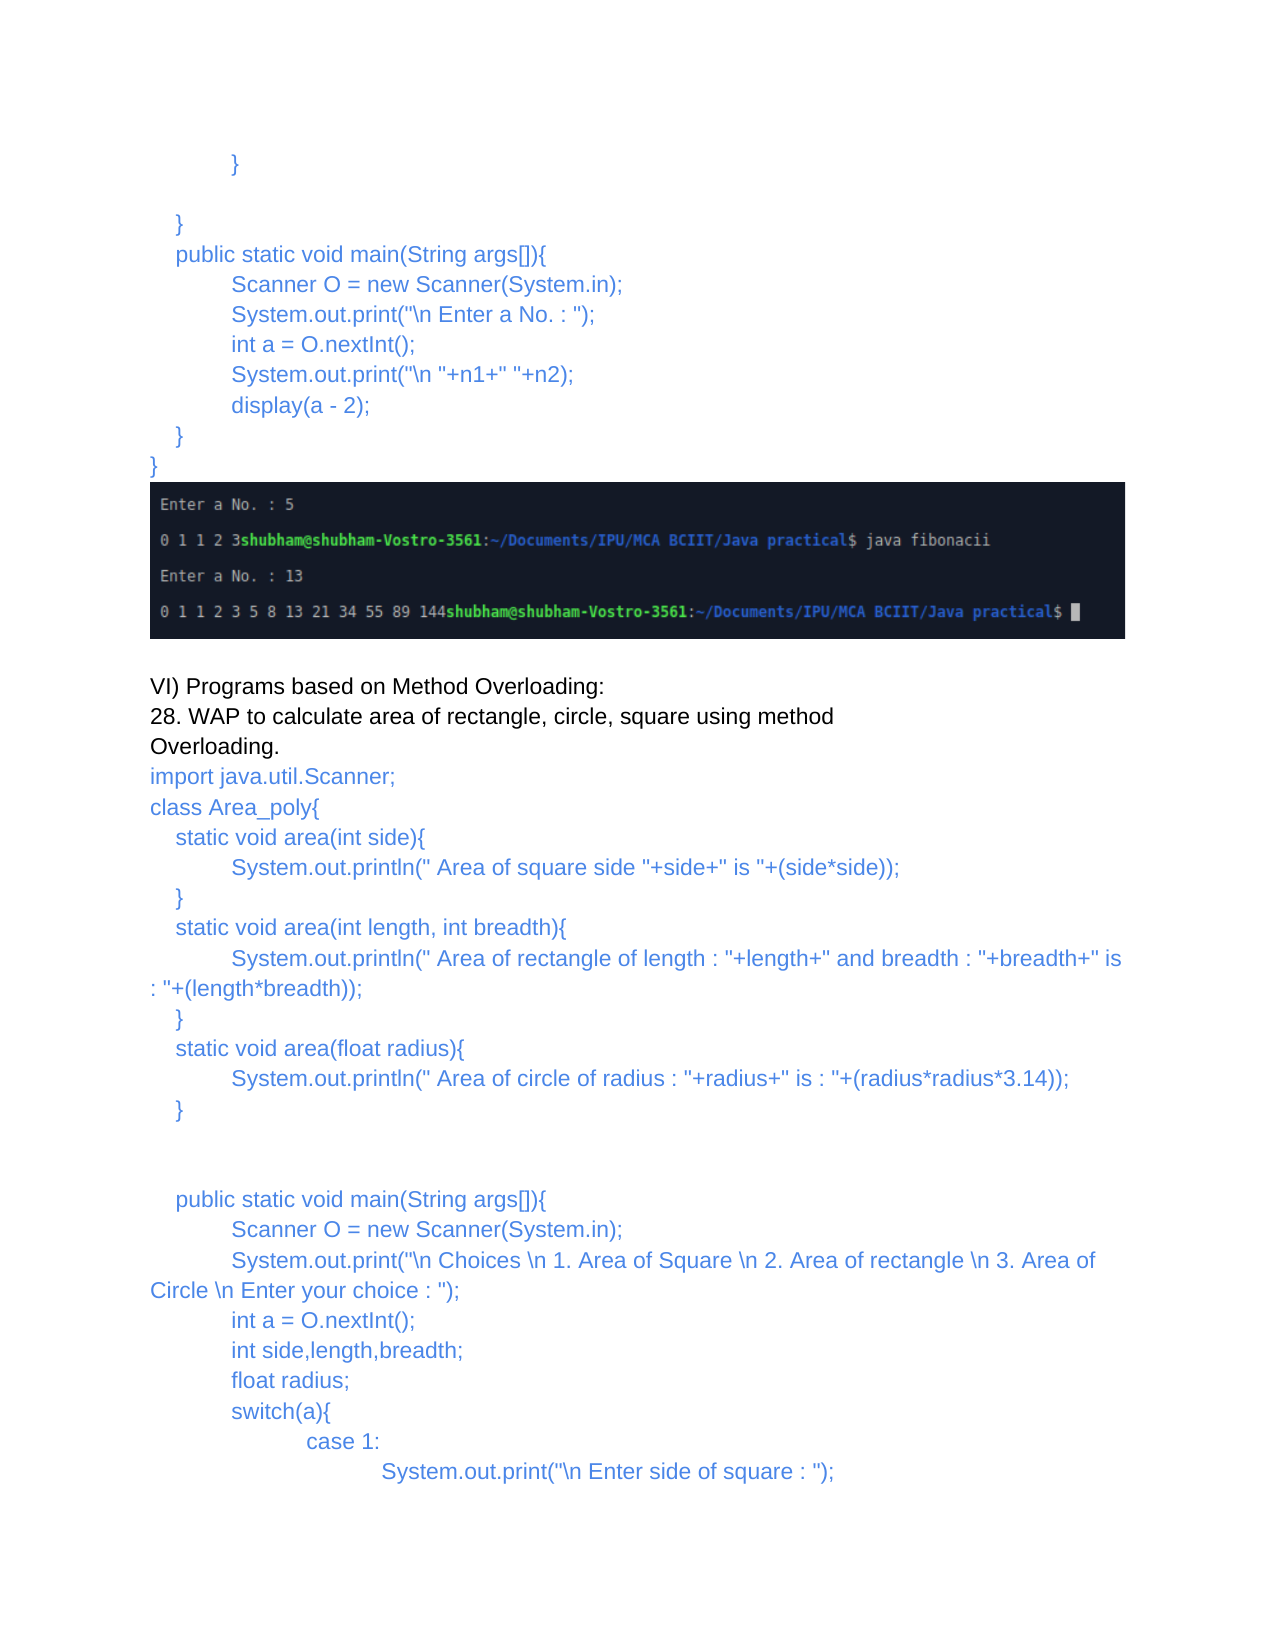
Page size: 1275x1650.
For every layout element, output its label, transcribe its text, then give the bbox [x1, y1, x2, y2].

text class Area_poly{ [150, 793, 1125, 820]
text public static void main(String args[]){ [150, 241, 1125, 267]
text Overloading. [150, 733, 1125, 759]
text switch(a){ [150, 1398, 1125, 1424]
text Scanner O = new Scanner(System.in); [150, 1216, 1125, 1243]
text } [150, 1096, 1125, 1122]
text import java.util.Scanner; [150, 763, 1125, 789]
text } [150, 210, 1125, 237]
text System.out.print("\n Choices \n 1. Area of Square \n 2. Area of rectangle \n 3. Area of Circle \n Enter your choice : "); [150, 1247, 1125, 1303]
text float radius; [150, 1367, 1125, 1394]
text System.out.println(" Area of circle of radius : "+radius+" is : "+(radius*radius*3.14)); [150, 1065, 1125, 1092]
text } [150, 884, 1125, 910]
text int a = O.nextInt(); [150, 331, 1125, 358]
text 28. WAP to calculate area of rectangle, circle, square using method [150, 703, 1125, 729]
text System.out.print("\n Enter side of square : "); [150, 1458, 1125, 1484]
text display(a - 2); [150, 392, 1125, 418]
text int a = O.nextInt(); [150, 1307, 1125, 1333]
text } [150, 452, 1125, 478]
text VI) Programs based on Method Overloading: [150, 673, 1125, 699]
text } [150, 422, 1125, 448]
picture [150, 482, 1125, 639]
text case 1: [150, 1428, 1125, 1454]
text Scanner O = new Scanner(System.in); [150, 271, 1125, 297]
text System.out.println(" Area of square side "+side+" is "+(side*side)); [150, 854, 1125, 880]
text System.out.print("\n Enter a No. : "); [150, 301, 1125, 327]
text int side,length,breadth; [150, 1337, 1125, 1363]
text System.out.println(" Area of rectangle of length : "+length+" and breadth : "+breadth+" is : "+(length*breadth)); [150, 944, 1125, 1001]
text static void area(int length, int breadth){ [150, 914, 1125, 941]
text System.out.print("\n "+n1+" "+n2); [150, 361, 1125, 388]
text public static void main(String args[]){ [150, 1186, 1125, 1212]
text static void area(float radius){ [150, 1035, 1125, 1061]
text static void area(int side){ [150, 824, 1125, 850]
text } [150, 150, 1125, 176]
text } [150, 1005, 1125, 1031]
